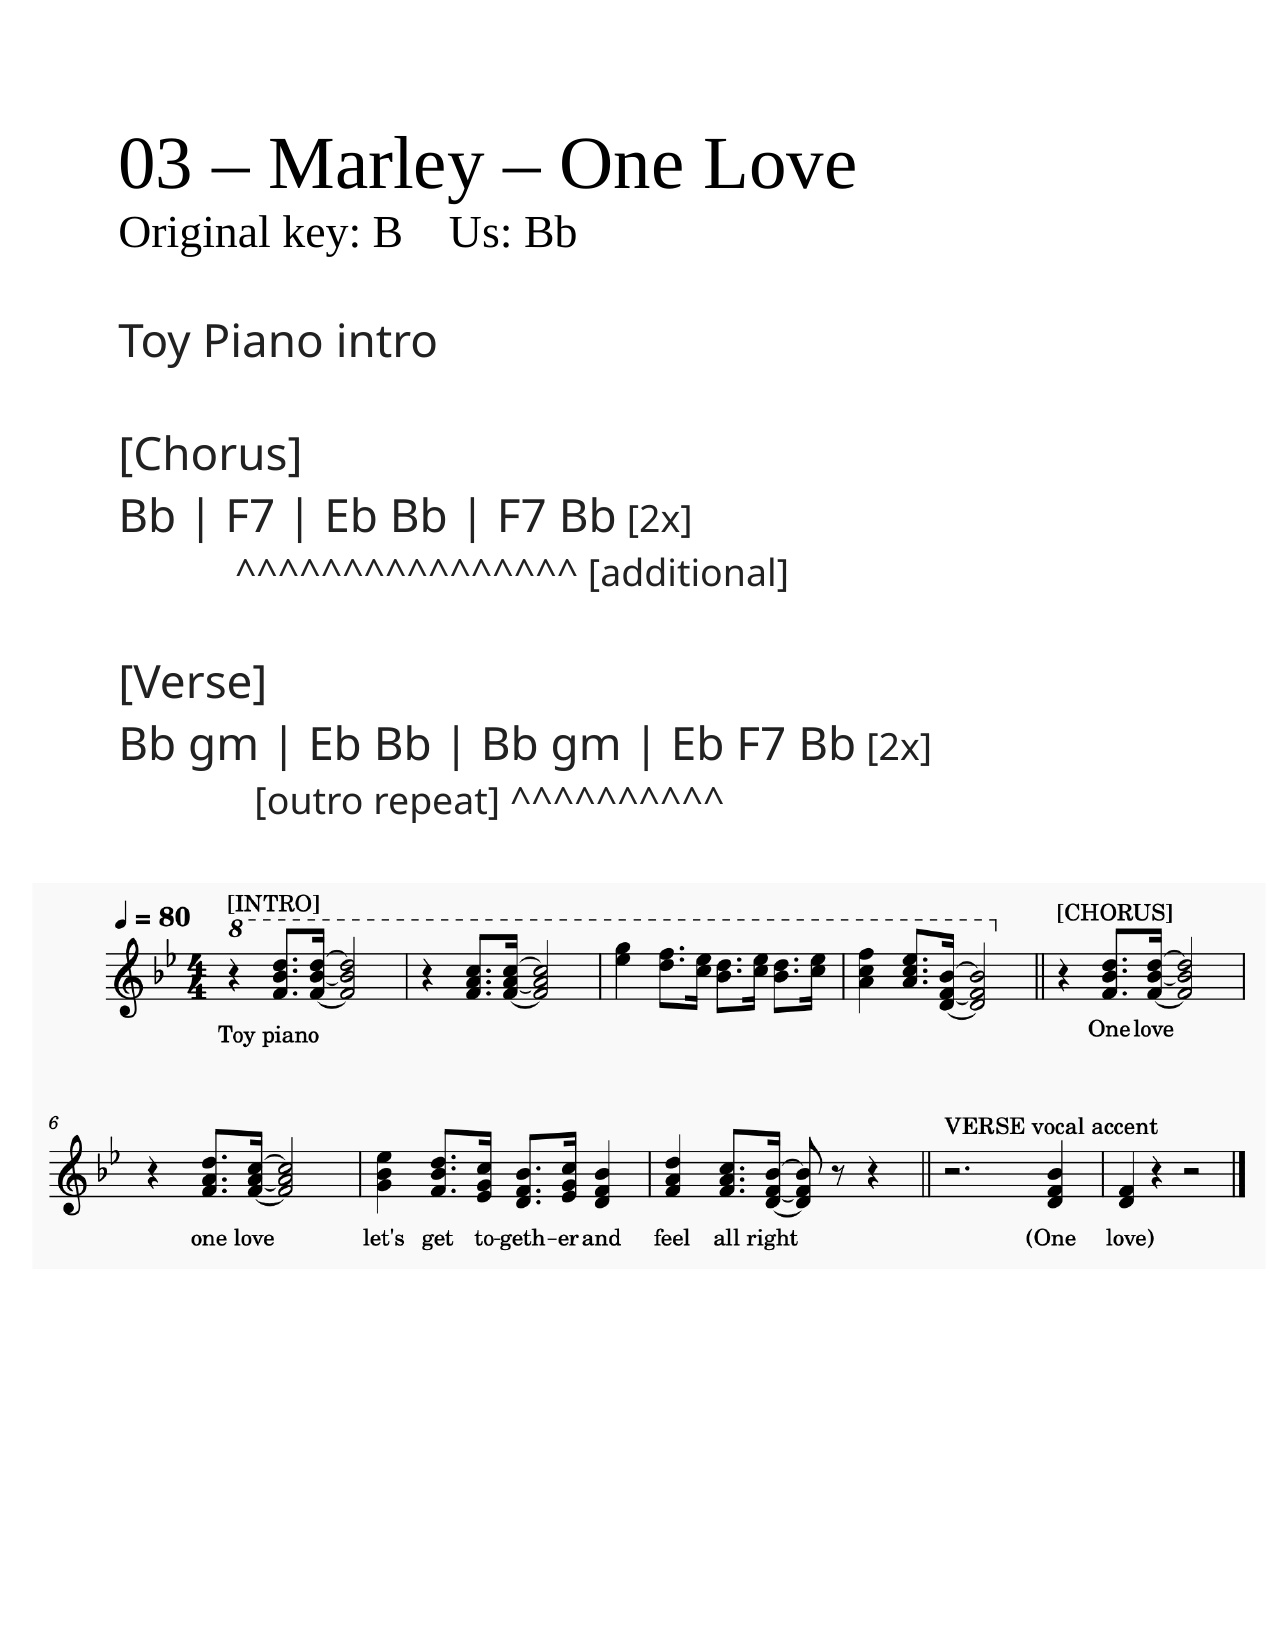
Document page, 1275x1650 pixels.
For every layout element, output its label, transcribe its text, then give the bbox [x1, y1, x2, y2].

text Original key: B Us: Bb [118, 204, 1157, 257]
text 03 – Marley – One Love [118, 118, 1157, 204]
text ^^^^^^^^^^^^^^^^ [additional] [118, 546, 1157, 597]
text Bb gm | Eb Bb | Bb gm | Eb F7 Bb [2x] [118, 712, 1157, 774]
picture [32, 883, 1266, 1269]
text [Chorus] [118, 422, 1157, 484]
text [Verse] [118, 649, 1157, 712]
text Bb | F7 | Eb Bb | F7 Bb [2x] [118, 484, 1157, 546]
text [outro repeat] ^^^^^^^^^^ [118, 774, 1157, 825]
text Toy Piano intro [118, 308, 1157, 371]
